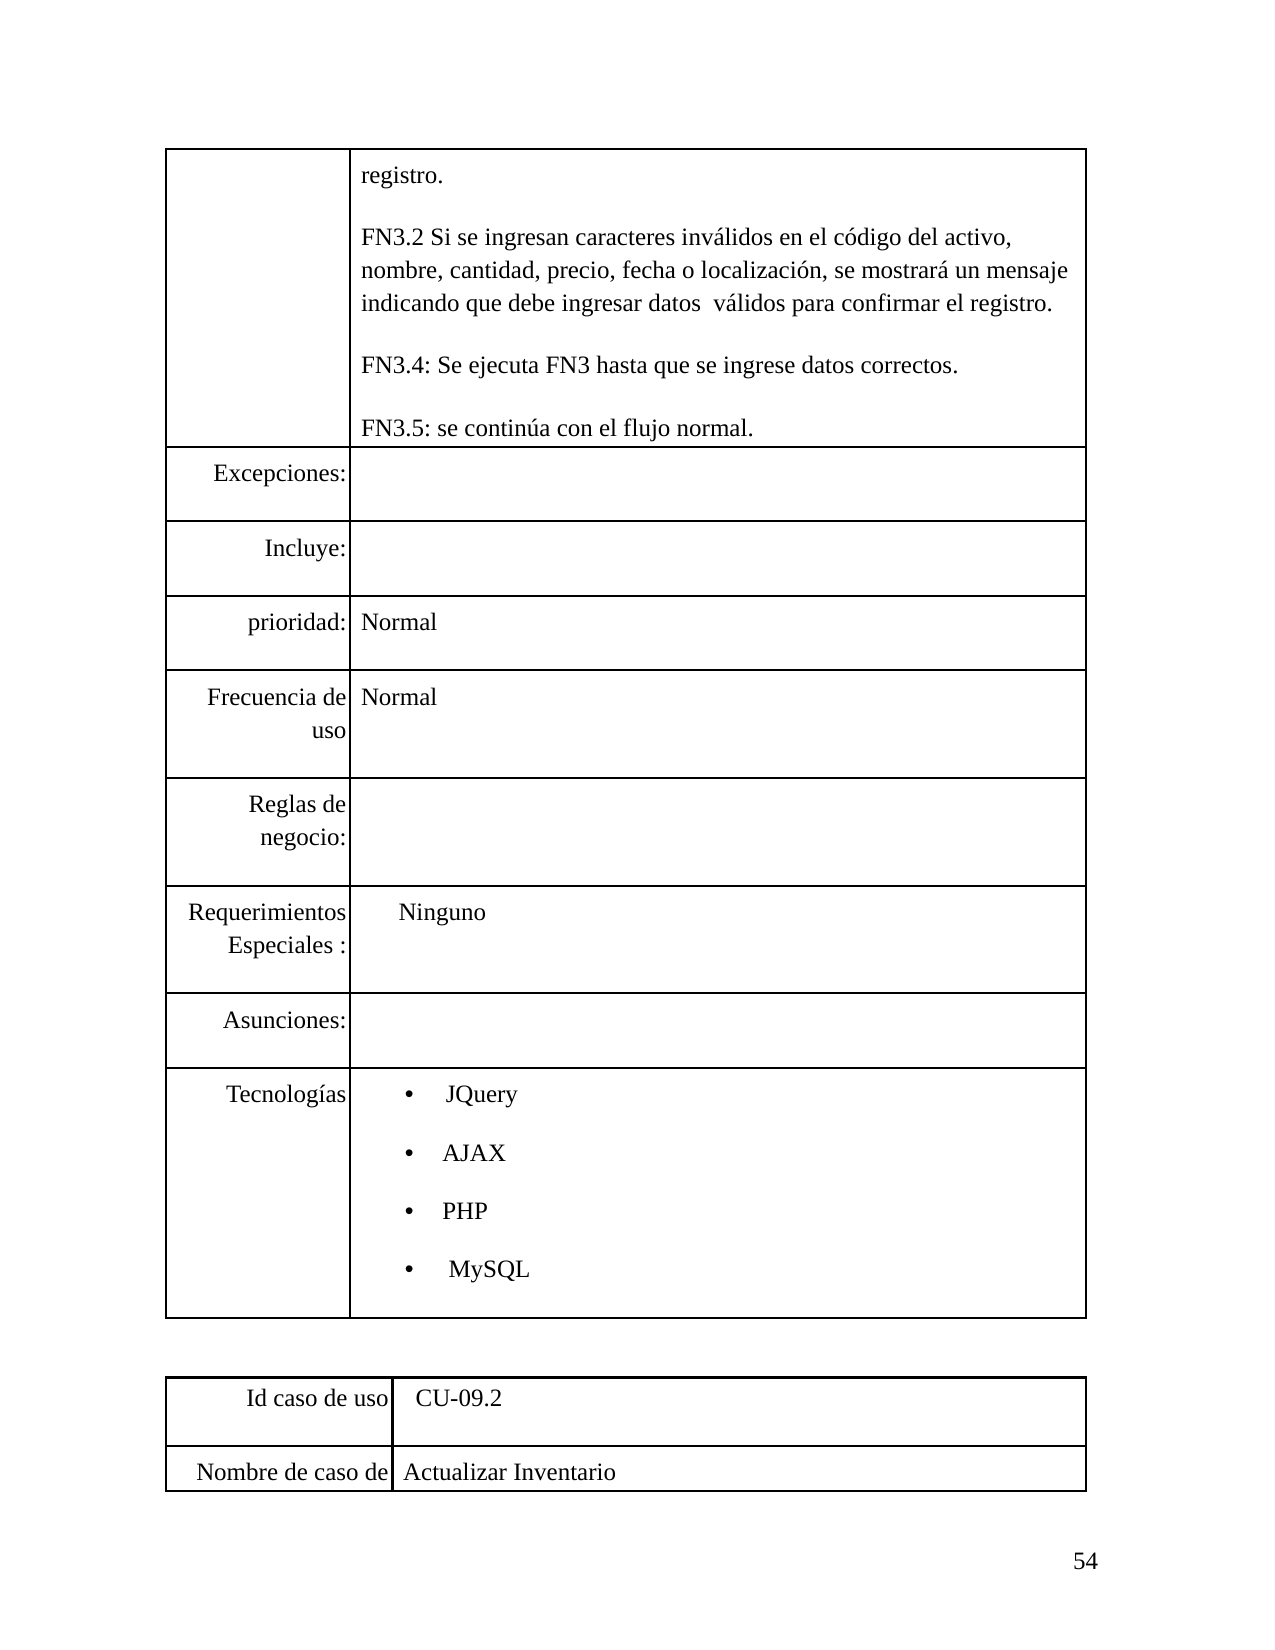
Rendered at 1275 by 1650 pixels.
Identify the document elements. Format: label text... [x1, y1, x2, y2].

table_cell Nombre de caso de [167, 1447, 391, 1490]
table_cell Incluye: [167, 522, 349, 595]
table_cell Normal [351, 597, 1085, 669]
table_cell [351, 779, 1085, 884]
table_cell [351, 448, 1085, 520]
table_cell prioridad: [167, 597, 349, 669]
table_cell [351, 994, 1085, 1067]
table_cell [167, 150, 349, 446]
table_cell JQuery AJAX PHP MySQL [351, 1069, 1085, 1317]
table_cell Frecuencia de uso [167, 671, 349, 777]
table_cell Reglas de negocio: [167, 779, 349, 884]
table_header CU-09.2 [394, 1379, 1085, 1445]
table_cell Tecnologías [167, 1069, 349, 1317]
table_cell Normal [351, 671, 1085, 777]
table_cell Asunciones: [167, 994, 349, 1067]
table_cell registro. FN3.2 Si se ingresan caracteres inválidos en el código del activo, nombre, cantidad, precio, fecha o localización, se mostrará un mensaje indicando que debe ingresar datos válidos para confirmar el registro. FN3.4: Se ejecuta FN3 hasta que se ingrese datos correctos. FN3.5: se continúa con el flujo normal. [351, 150, 1085, 446]
table_header Id caso de uso [167, 1379, 391, 1445]
table_cell Requerimientos Especiales : [167, 887, 349, 992]
table_cell Actualizar Inventario [394, 1447, 1085, 1490]
table_cell [351, 522, 1085, 595]
table_cell Excepciones: [167, 448, 349, 520]
table_cell Ninguno [351, 887, 1085, 992]
